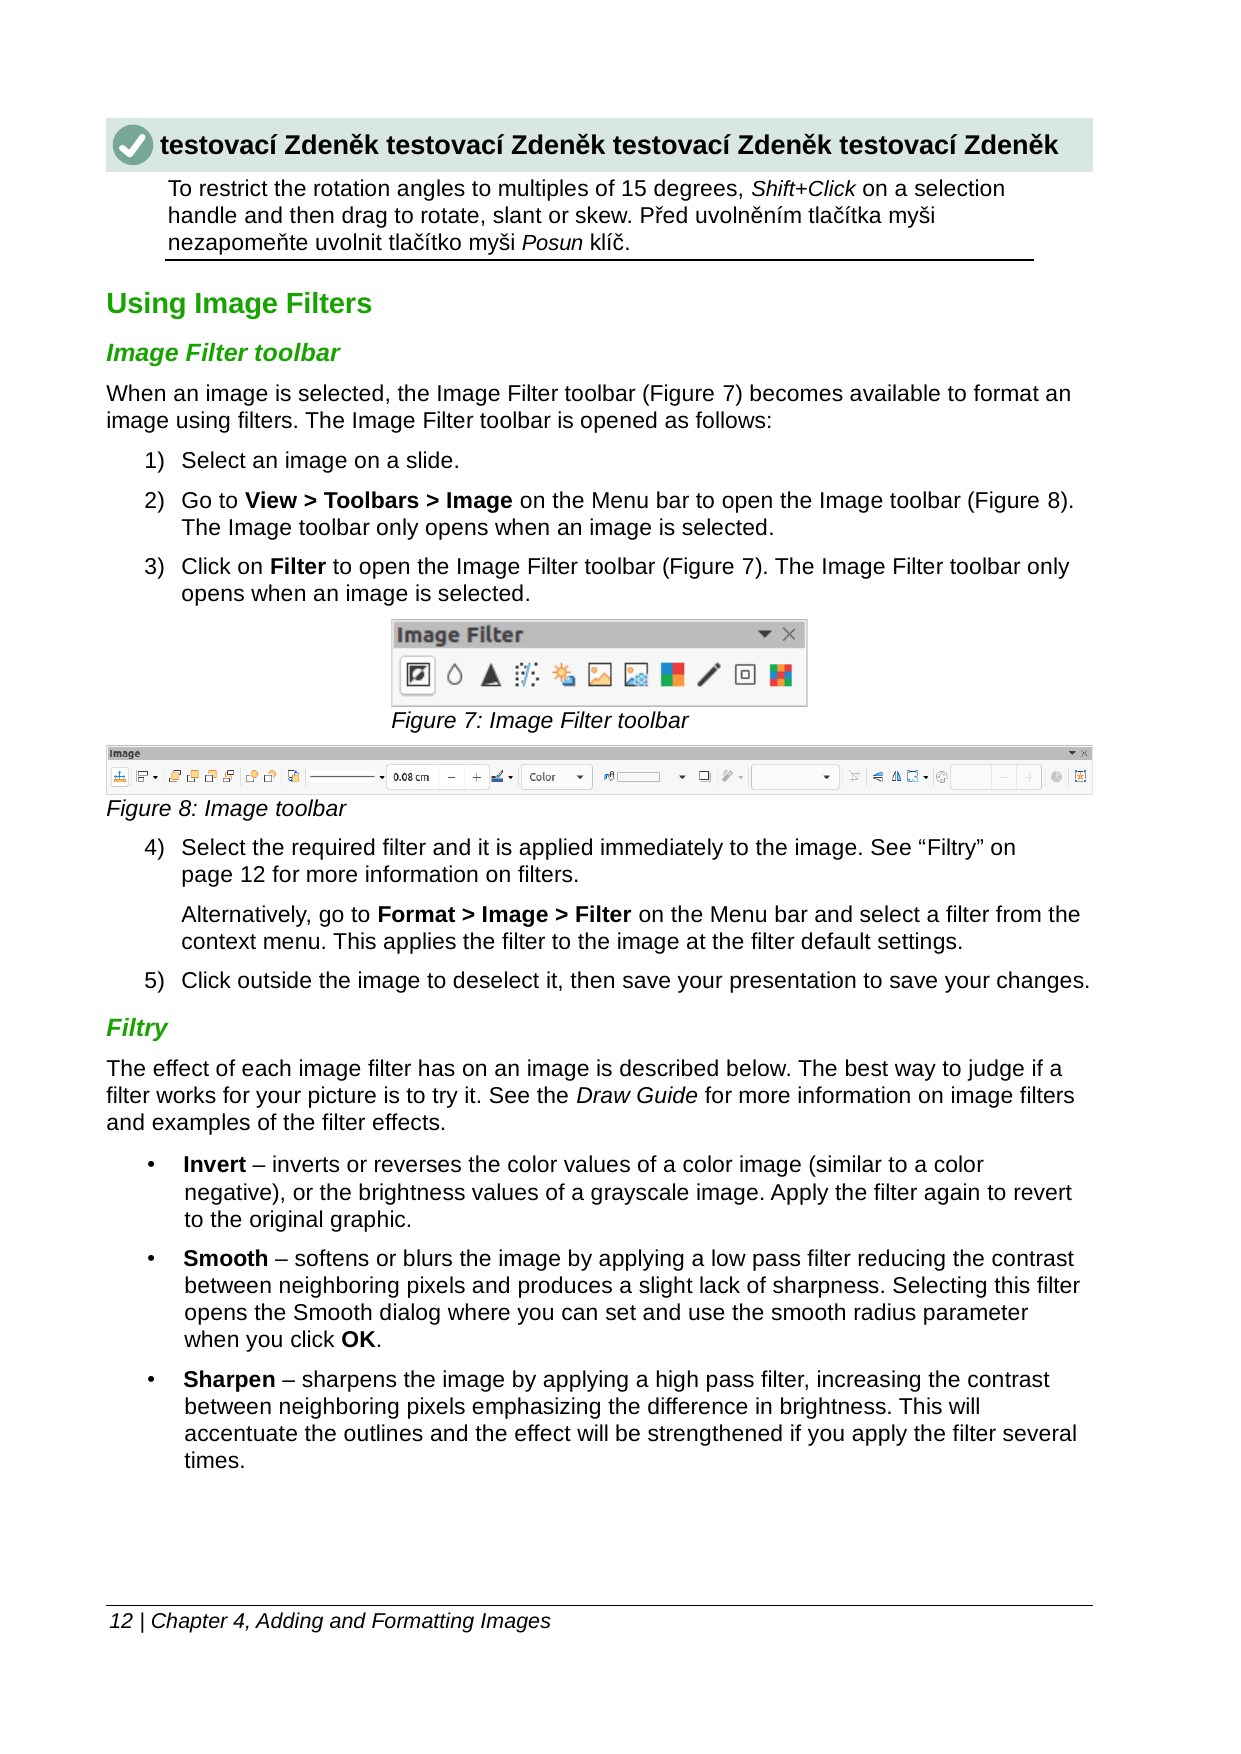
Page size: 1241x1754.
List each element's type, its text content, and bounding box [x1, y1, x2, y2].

list Select the required filter and it is applied immediately to the image. See “Image filters” on page 11 for more information on filters. [164, 833, 1093, 887]
text When an image is selected, the Image Filter toolbar (Figure 7) becomes available to format an image using filters. The Image Filter toolbar is opened as follows: [106, 380, 1093, 434]
text Figure 7: Image Filter toolbar [391, 707, 808, 734]
list Sharpen – sharpens the image by applying a high pass filter, increasing the contrast between neighboring pixels emphasizing the difference in brightness. This will accentuate the outlines and the effect will be strengthened if you apply the filter several times. [144, 1362, 1093, 1477]
list Alternatively, go to Format > Image > Filter on the Menu bar and select a filter from the context menu. This applies the filter to the image at the filter default settings. [181, 900, 1093, 954]
list Click on Filter to open the Image Filter toolbar (Figure 7). The Image Filter toolbar only opens when an image is selected. [164, 553, 1093, 607]
list Smooth – softens or blurs the image by applying a low pass filter reducing the contrast between neighboring pixels and produces a slight lack of sharpness. Selecting this filter opens the Smooth dialog where you can set and use the smooth radius parameter when you click OK. [144, 1242, 1093, 1353]
text Figure 8: Image toolbar [106, 795, 1093, 821]
subtitle testovací Zdeněk testovací Zdeněk testovací Zdeněk testovací Zdeněk [106, 118, 1093, 172]
subtitle Image Filter toolbar [106, 338, 1093, 367]
list Go to View > Toolbars > Image on the Menu bar to open the Image toolbar (Figure 8). The Image toolbar only opens when an image is selected. [164, 486, 1093, 540]
list Click outside the image to deselect it, then save your presentation to save your changes. [164, 967, 1093, 994]
subtitle Using Image Filters [106, 286, 1093, 319]
picture [391, 619, 808, 707]
list Invert – inverts or reverses the color values of a color image (similar to a color negative), or the brightness values of a grayscale image. Apply the filter again to revert to the original graphic. [144, 1148, 1093, 1232]
text The effect of each image filter has on an image is described below. The best way to judge if a filter works for your picture is to try it. See the Draw Guide for more information on image filters and examples of the filter effects. [106, 1054, 1093, 1135]
picture [106, 745, 1093, 795]
text To restrict the rotation angles to multiples of 15 degrees, Shift+Click on a selection handle and then drag to rotate, slant or skew. Před uvolněním tlačítka myši nezapomeňte uvolnit tlačítko myši Posun klíč. [164, 172, 1034, 261]
list Select an image on a slide. [164, 446, 1093, 473]
subtitle Filtry [106, 1012, 1093, 1042]
